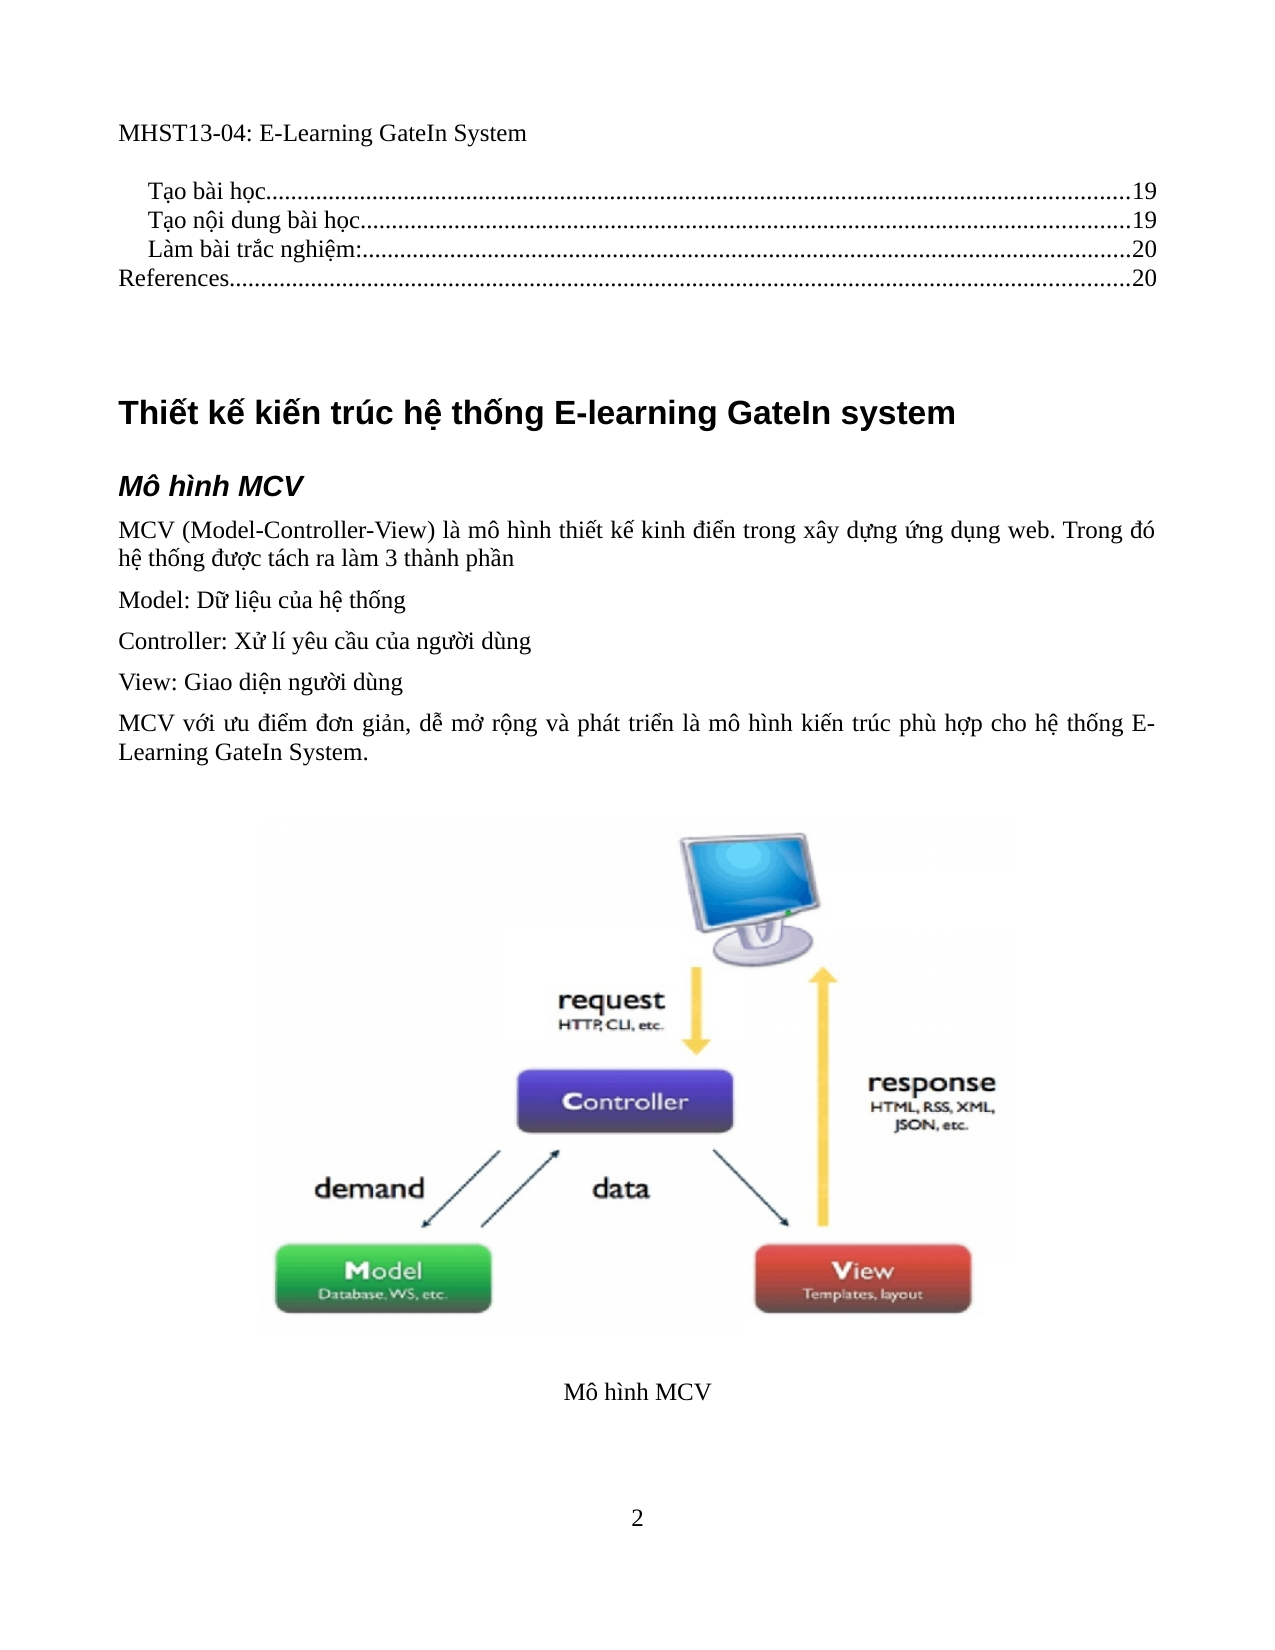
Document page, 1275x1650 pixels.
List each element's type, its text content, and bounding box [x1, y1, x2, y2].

text View: Giao diện người dùng [118, 667, 1157, 696]
text MCV với ưu điểm đơn giản, dễ mở rộng và phát triển là mô hình kiến trúc phù hợp cho hệ thống E-Learning GateIn System. [118, 708, 1157, 766]
text MCV (Model-Controller-View) là mô hình thiết kế kinh điển trong xây dựng ứng dụng web. Trong đó hệ thống được tách ra làm 3 thành phần [118, 515, 1157, 572]
subtitle Thiết kế kiến trúc hệ thống E-learning GateIn system [118, 392, 1157, 431]
text Mô hình MCV [118, 1377, 1157, 1406]
text Model: Dữ liệu của hệ thống [118, 585, 1157, 613]
picture [260, 819, 1015, 1336]
text Tạo nội dung bài học 19 [148, 205, 1157, 234]
text Controller: Xử lí yêu cầu của người dùng [118, 626, 1157, 655]
text Tạo bài học 19 [148, 176, 1157, 205]
text Làm bài trắc nghiệm: 20 [148, 234, 1157, 263]
subtitle Mô hình MCV [118, 469, 1157, 502]
text References 20 [118, 263, 1157, 291]
